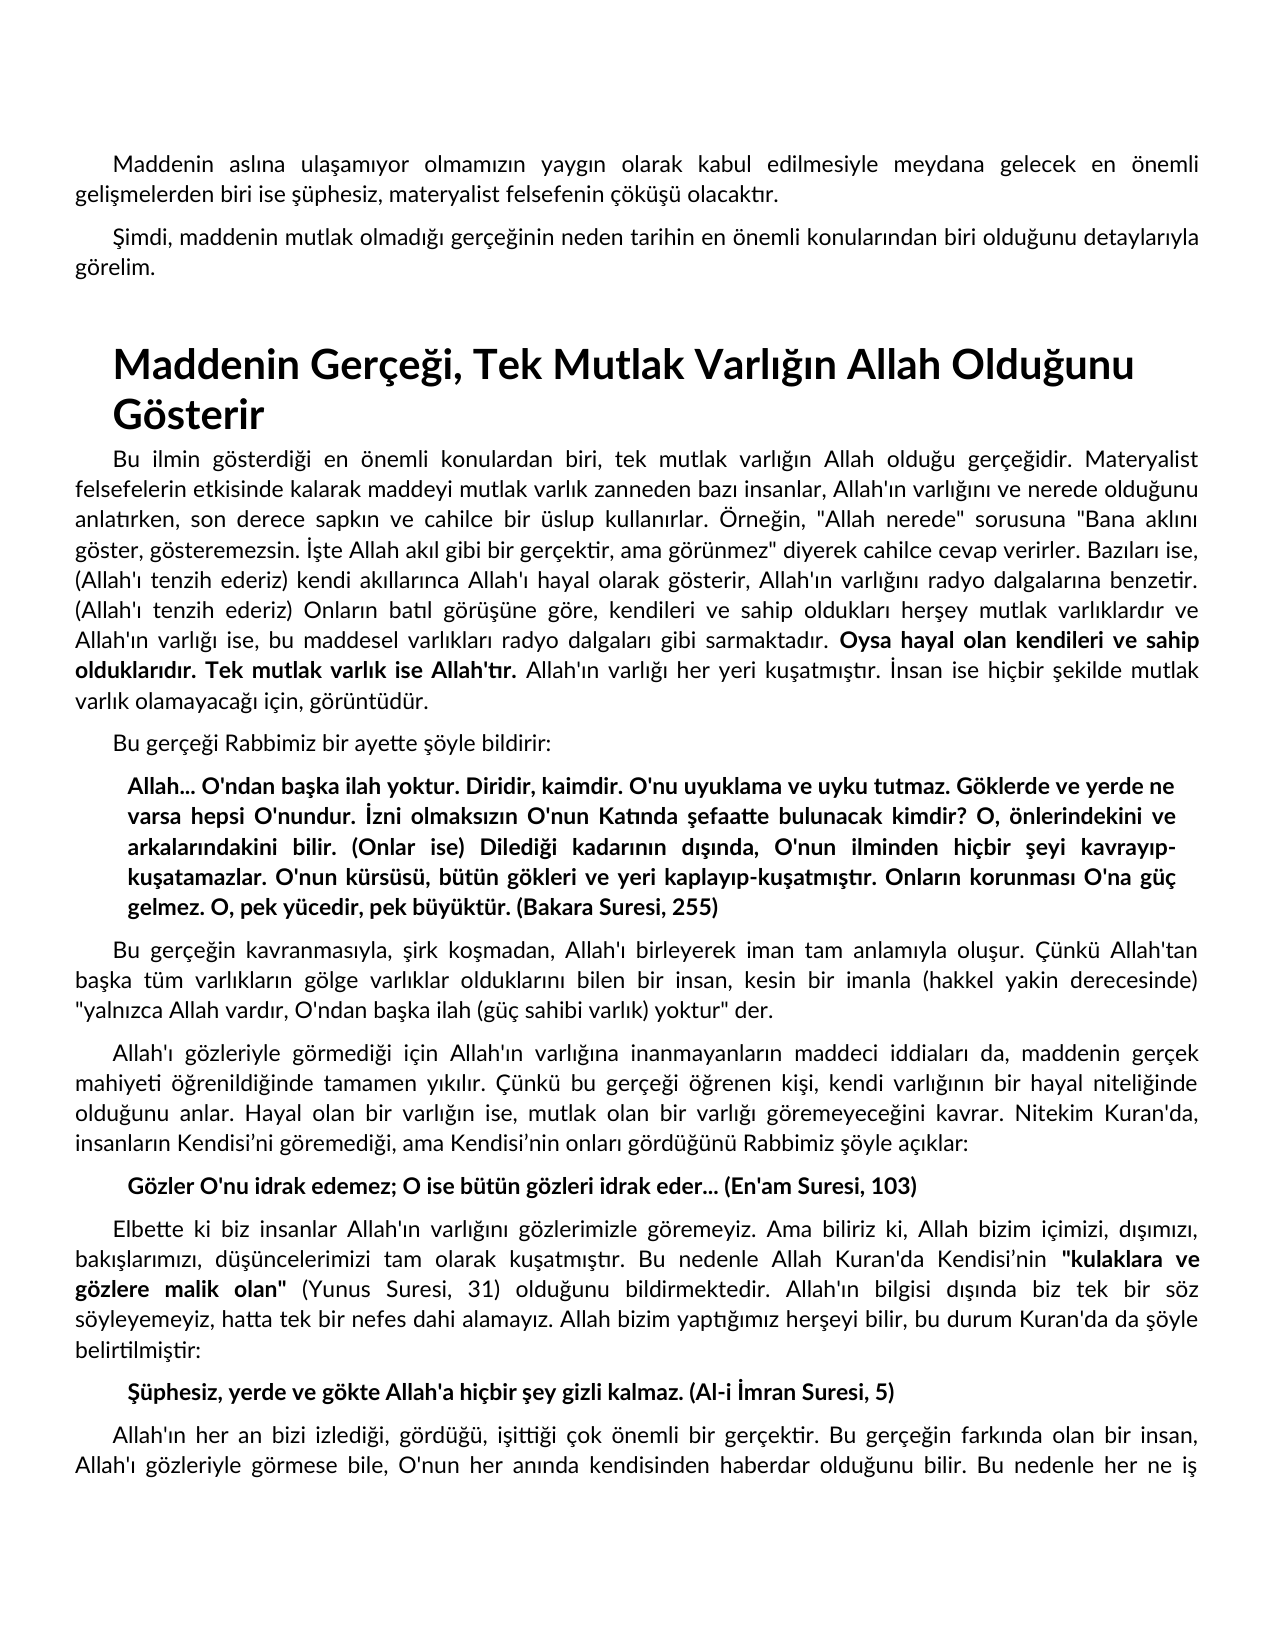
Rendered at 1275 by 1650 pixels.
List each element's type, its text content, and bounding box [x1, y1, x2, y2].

text Şimdi, maddenin mutlak olmadığı gerçeğinin neden tarihin en önemli konularından biri olduğunu detaylarıyla görelim. [75, 223, 1200, 281]
text Maddenin aslına ulaşamıyor olmamızın yaygın olarak kabul edilmesiyle meydana gelecek en önemli gelişmelerden biri ise şüphesiz, materyalist felsefenin çöküşü olacaktır. [75, 150, 1200, 208]
text Bu ilmin gösterdiği en önemli konulardan biri, tek mutlak varlığın Allah olduğu gerçeğidir. Materyalist felsefelerin etkisinde kalarak maddeyi mutlak varlık zanneden bazı insanlar, Allah'ın varlığını ve nerede olduğunu anlatırken, son derece sapkın ve cahilce bir üslup kullanırlar. Örneğin, "Allah nerede" sorusuna "Bana aklını göster, gösteremezsin. İşte Allah akıl gibi bir gerçektir, ama görünmez" diyerek cahilce cevap verirler. Bazıları ise, (Allah'ı tenzih ederiz) kendi akıllarınca Allah'ı hayal olarak gösterir, Allah'ın varlığını radyo dalgalarına benzetir. (Allah'ı tenzih ederiz) Onların batıl görüşüne göre, kendileri ve sahip oldukları herşey mutlak varlıklardır ve Allah'ın varlığı ise, bu maddesel varlıkları radyo dalgaları gibi sarmaktadır. Oysa hayal olan kendileri ve sahip olduklarıdır. Tek mutlak varlık ise Allah'tır. Allah'ın varlığı her yeri kuşatmıştır. İnsan ise hiçbir şekilde mutlak varlık olamayacağı için, görüntüdür. [75, 445, 1200, 714]
text Allah... O'ndan başka ilah yoktur. Diridir, kaimdir. O'nu uyuklama ve uyku tutmaz. Göklerde ve yerde ne varsa hepsi O'nundur. İzni olmaksızın O'nun Katında şefaatte bulunacak kimdir? O, önlerindekini ve arkalarındakini bilir. (Onlar ise) Dilediği kadarının dışında, O'nun ilminden hiçbir şeyi kavrayıp-kuşatamazlar. O'nun kürsüsü, bütün gökleri ve yeri kaplayıp-kuşatmıştır. Onların korunması O'na güç gelmez. O, pek yücedir, pek büyüktür. (Bakara Suresi, 255) [127, 772, 1177, 920]
text Allah'ın her an bizi izlediği, gördüğü, işittiği çok önemli bir gerçektir. Bu gerçeğin farkında olan bir insan, Allah'ı gözleriyle görmese bile, O'nun her anında kendisinden haberdar olduğunu bilir. Bu nedenle her ne iş [75, 1421, 1200, 1478]
subtitle Maddenin Gerçeği, Tek Mutlak Varlığın Allah Olduğunu Gösterir [112, 338, 1200, 438]
text Elbette ki biz insanlar Allah'ın varlığını gözlerimizle göremeyiz. Ama biliriz ki, Allah bizim içimizi, dışımızı, bakışlarımızı, düşüncelerimizi tam olarak kuşatmıştır. Bu nedenle Allah Kuran'da Kendisi’nin "kulaklara ve gözlere malik olan" (Yunus Suresi, 31) olduğunu bildirmektedir. Allah'ın bilgisi dışında biz tek bir söz söyleyemeyiz, hatta tek bir nefes dahi alamayız. Allah bizim yaptığımız herşeyi bilir, bu durum Kuran'da da şöyle belirtilmiştir: [75, 1214, 1200, 1363]
text Gözler O'nu idrak edemez; O ise bütün gözleri idrak eder... (En'am Suresi, 103) [127, 1172, 1177, 1199]
text Bu gerçeğin kavranmasıyla, şirk koşmadan, Allah'ı birleyerek iman tam anlamıyla oluşur. Çünkü Allah'tan başka tüm varlıkların gölge varlıklar olduklarını bilen bir insan, kesin bir imanla (hakkel yakin derecesinde) "yalnızca Allah vardır, O'ndan başka ilah (güç sahibi varlık) yoktur" der. [75, 935, 1200, 1023]
text Şüphesiz, yerde ve gökte Allah'a hiçbir şey gizli kalmaz. (Al-i İmran Suresi, 5) [127, 1378, 1177, 1406]
text Allah'ı gözleriyle görmediği için Allah'ın varlığına inanmayanların maddeci iddiaları da, maddenin gerçek mahiyeti öğrenildiğinde tamamen yıkılır. Çünkü bu gerçeği öğrenen kişi, kendi varlığının bir hayal niteliğinde olduğunu anlar. Hayal olan bir varlığın ise, mutlak olan bir varlığı göremeyeceğini kavrar. Nitekim Kuran'da, insanların Kendisi’ni göremediği, ama Kendisi’nin onları gördüğünü Rabbimiz şöyle açıklar: [75, 1038, 1200, 1157]
text Bu gerçeği Rabbimiz bir ayette şöyle bildirir: [75, 729, 1200, 757]
